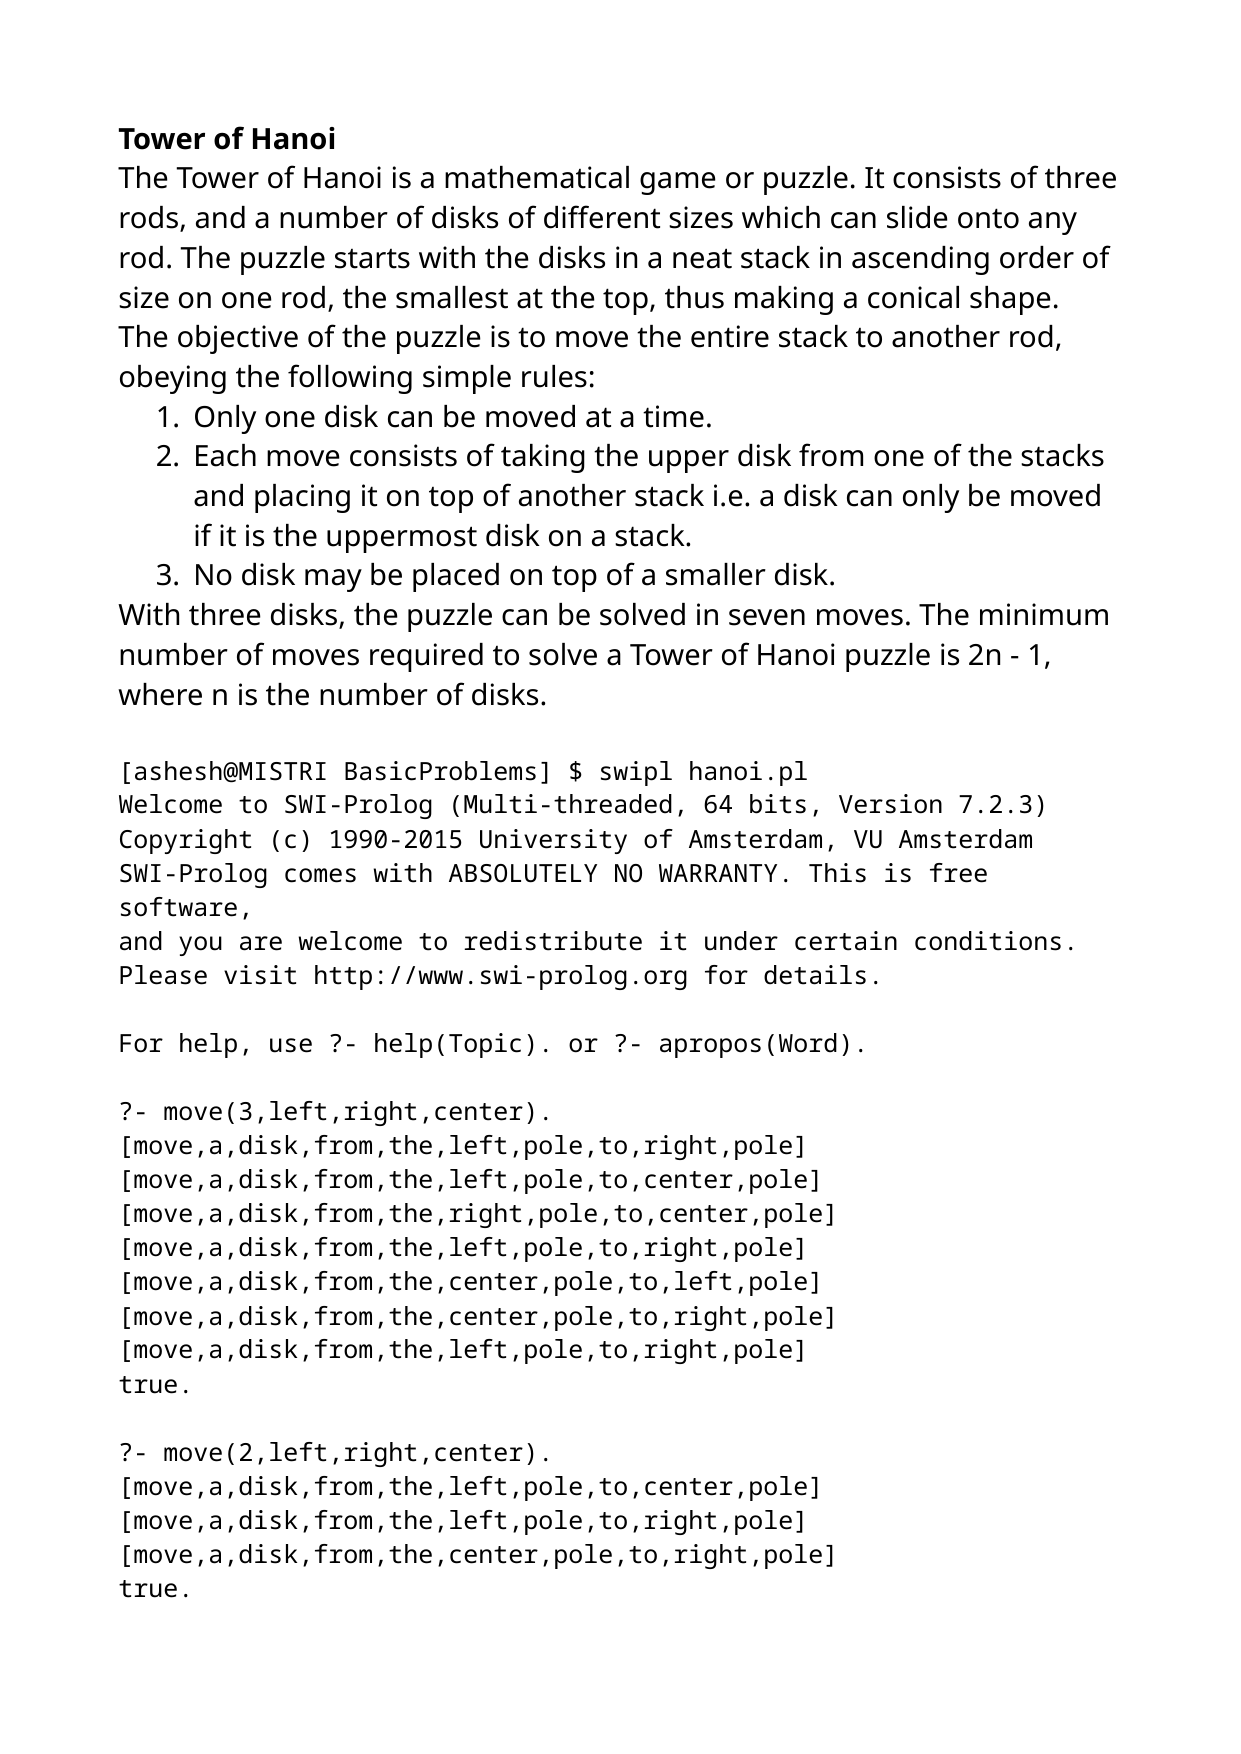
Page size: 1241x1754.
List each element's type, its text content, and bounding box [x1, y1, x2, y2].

text [move,a,disk,from,the,center,pole,to,left,pole] [118, 1264, 1122, 1298]
text [move,a,disk,from,the,center,pole,to,right,pole] [118, 1537, 1122, 1571]
text Copyright (c) 1990-2015 University of Amsterdam, VU Amsterdam [118, 821, 1122, 855]
text For help, use ?- help(Topic). or ?- apropos(Word). [118, 1026, 1122, 1060]
text Tower of Hanoi [118, 118, 1122, 158]
text [move,a,disk,from,the,left,pole,to,right,pole] [118, 1128, 1122, 1162]
text [move,a,disk,from,the,left,pole,to,center,pole] [118, 1162, 1122, 1196]
text Please visit http://www.swi-prolog.org for details. [118, 957, 1122, 992]
text and you are welcome to redistribute it under certain conditions. [118, 923, 1122, 957]
text true. [118, 1571, 1122, 1605]
text [move,a,disk,from,the,left,pole,to,right,pole] [118, 1230, 1122, 1264]
text The Tower of Hanoi is a mathematical game or puzzle. It consists of three rods, and a number of disks of different sizes which can slide onto any rod. The puzzle starts with the disks in a neat stack in ascending order of size on one rod, the smallest at the top, thus making a conical shape. [118, 158, 1122, 317]
text ?- move(3,left,right,center). [118, 1094, 1122, 1128]
text The objective of the puzzle is to move the entire stack to another rod, obeying the following simple rules: [118, 317, 1122, 396]
text [ashesh@MISTRI BasicProblems] $ swipl hanoi.pl [118, 753, 1122, 787]
list No disk may be placed on top of a smaller disk. [156, 555, 1122, 594]
text [move,a,disk,from,the,left,pole,to,center,pole] [118, 1468, 1122, 1502]
text [move,a,disk,from,the,left,pole,to,right,pole] [118, 1502, 1122, 1537]
text Welcome to SWI-Prolog (Multi-threaded, 64 bits, Version 7.2.3) [118, 787, 1122, 821]
text [move,a,disk,from,the,right,pole,to,center,pole] [118, 1196, 1122, 1230]
text [move,a,disk,from,the,left,pole,to,right,pole] [118, 1332, 1122, 1366]
text ?- move(2,left,right,center). [118, 1434, 1122, 1468]
text [move,a,disk,from,the,center,pole,to,right,pole] [118, 1298, 1122, 1332]
list Only one disk can be moved at a time. [156, 396, 1122, 436]
text true. [118, 1366, 1122, 1400]
text With three disks, the puzzle can be solved in seven moves. The minimum number of moves required to solve a Tower of Hanoi puzzle is 2n - 1, where n is the number of disks. [118, 594, 1122, 713]
list Each move consists of taking the upper disk from one of the stacks and placing it on top of another stack i.e. a disk can only be moved if it is the uppermost disk on a stack. [156, 436, 1122, 555]
text SWI-Prolog comes with ABSOLUTELY NO WARRANTY. This is free software, [118, 855, 1122, 923]
